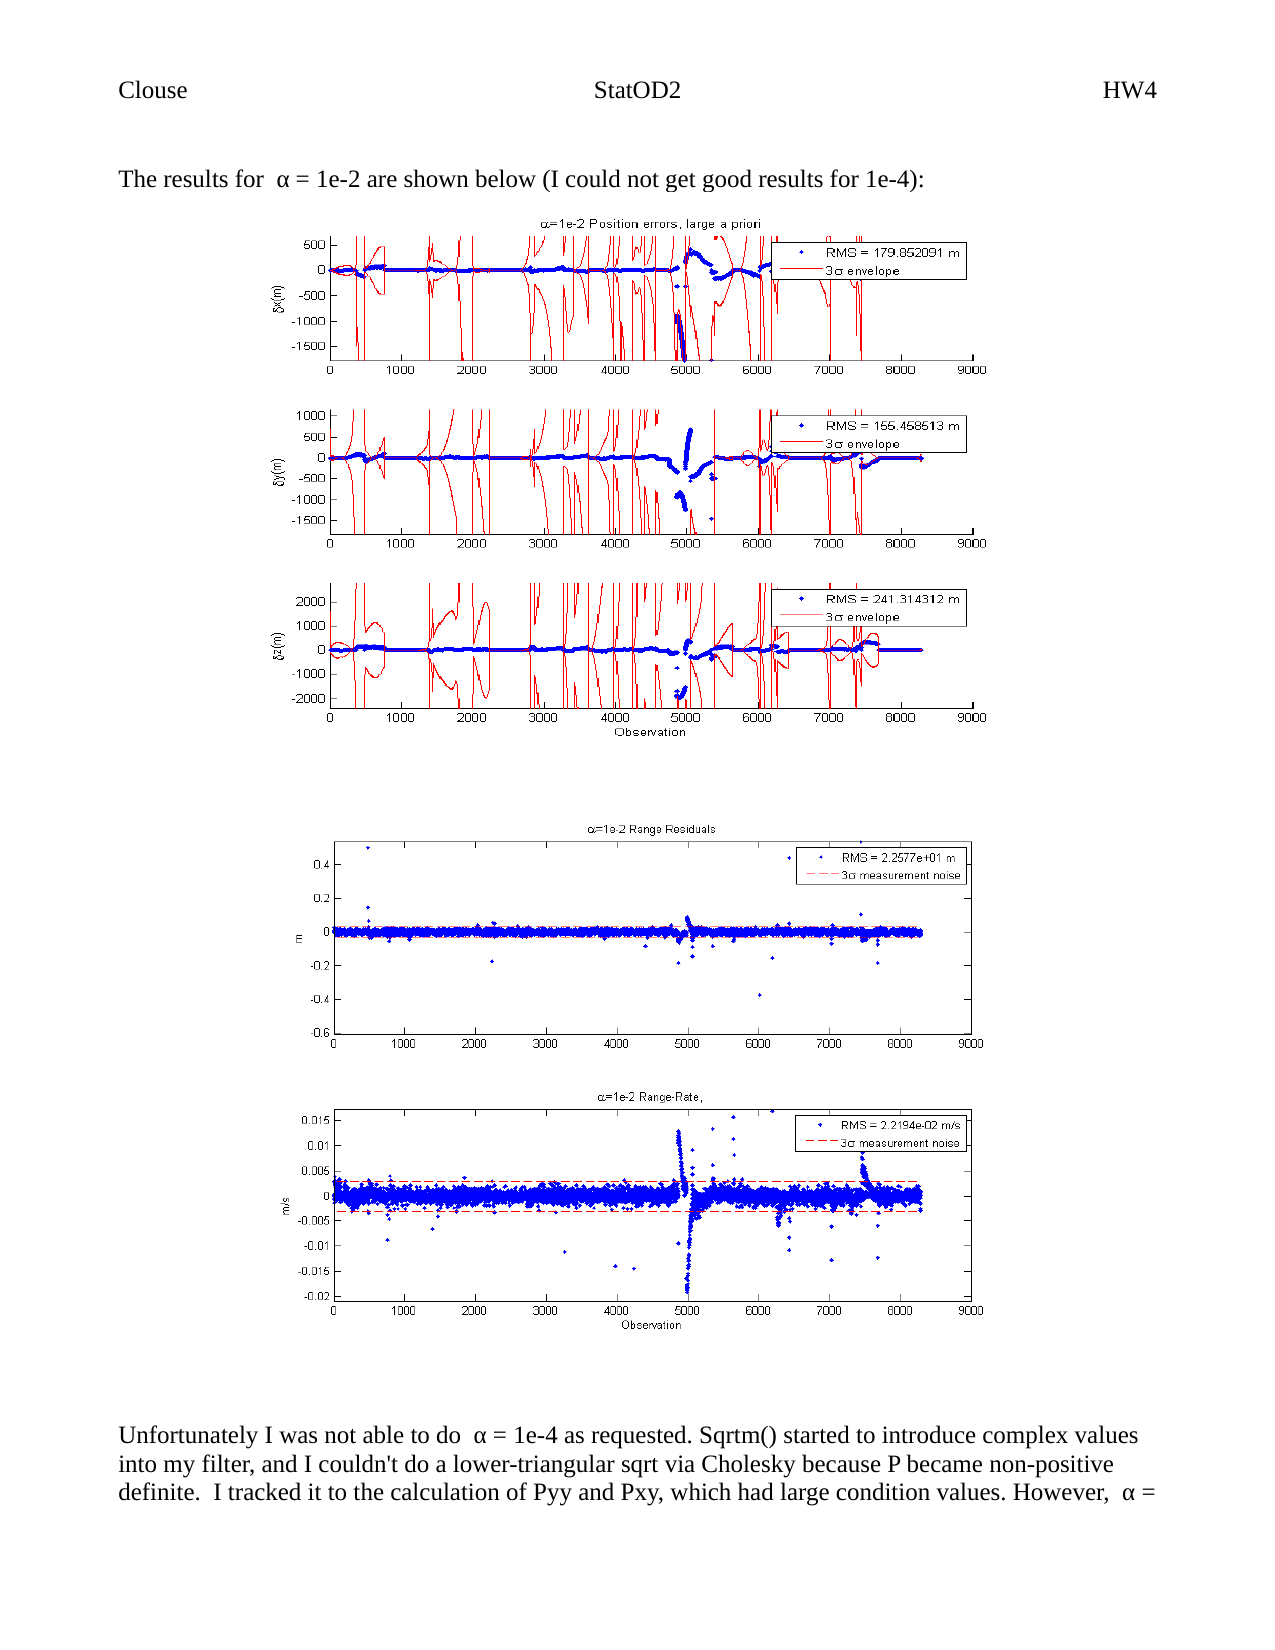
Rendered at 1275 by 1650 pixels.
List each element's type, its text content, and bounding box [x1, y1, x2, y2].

text Unfortunately I was not able to do α = 1e-4 as requested. Sqrtm() started to introduce complex values into my filter, and I couldn't do a lower-triangular sqrt via Cholesky because P became non-positive definite. I tracked it to the calculation of Pyy and Pxy, which had large condition values. However, α = [118, 1420, 1157, 1506]
picture [223, 192, 1052, 771]
text The results for α = 1e-2 are shown below (I could not get good results for 1e-4): [118, 164, 1157, 192]
picture [227, 799, 1049, 1363]
